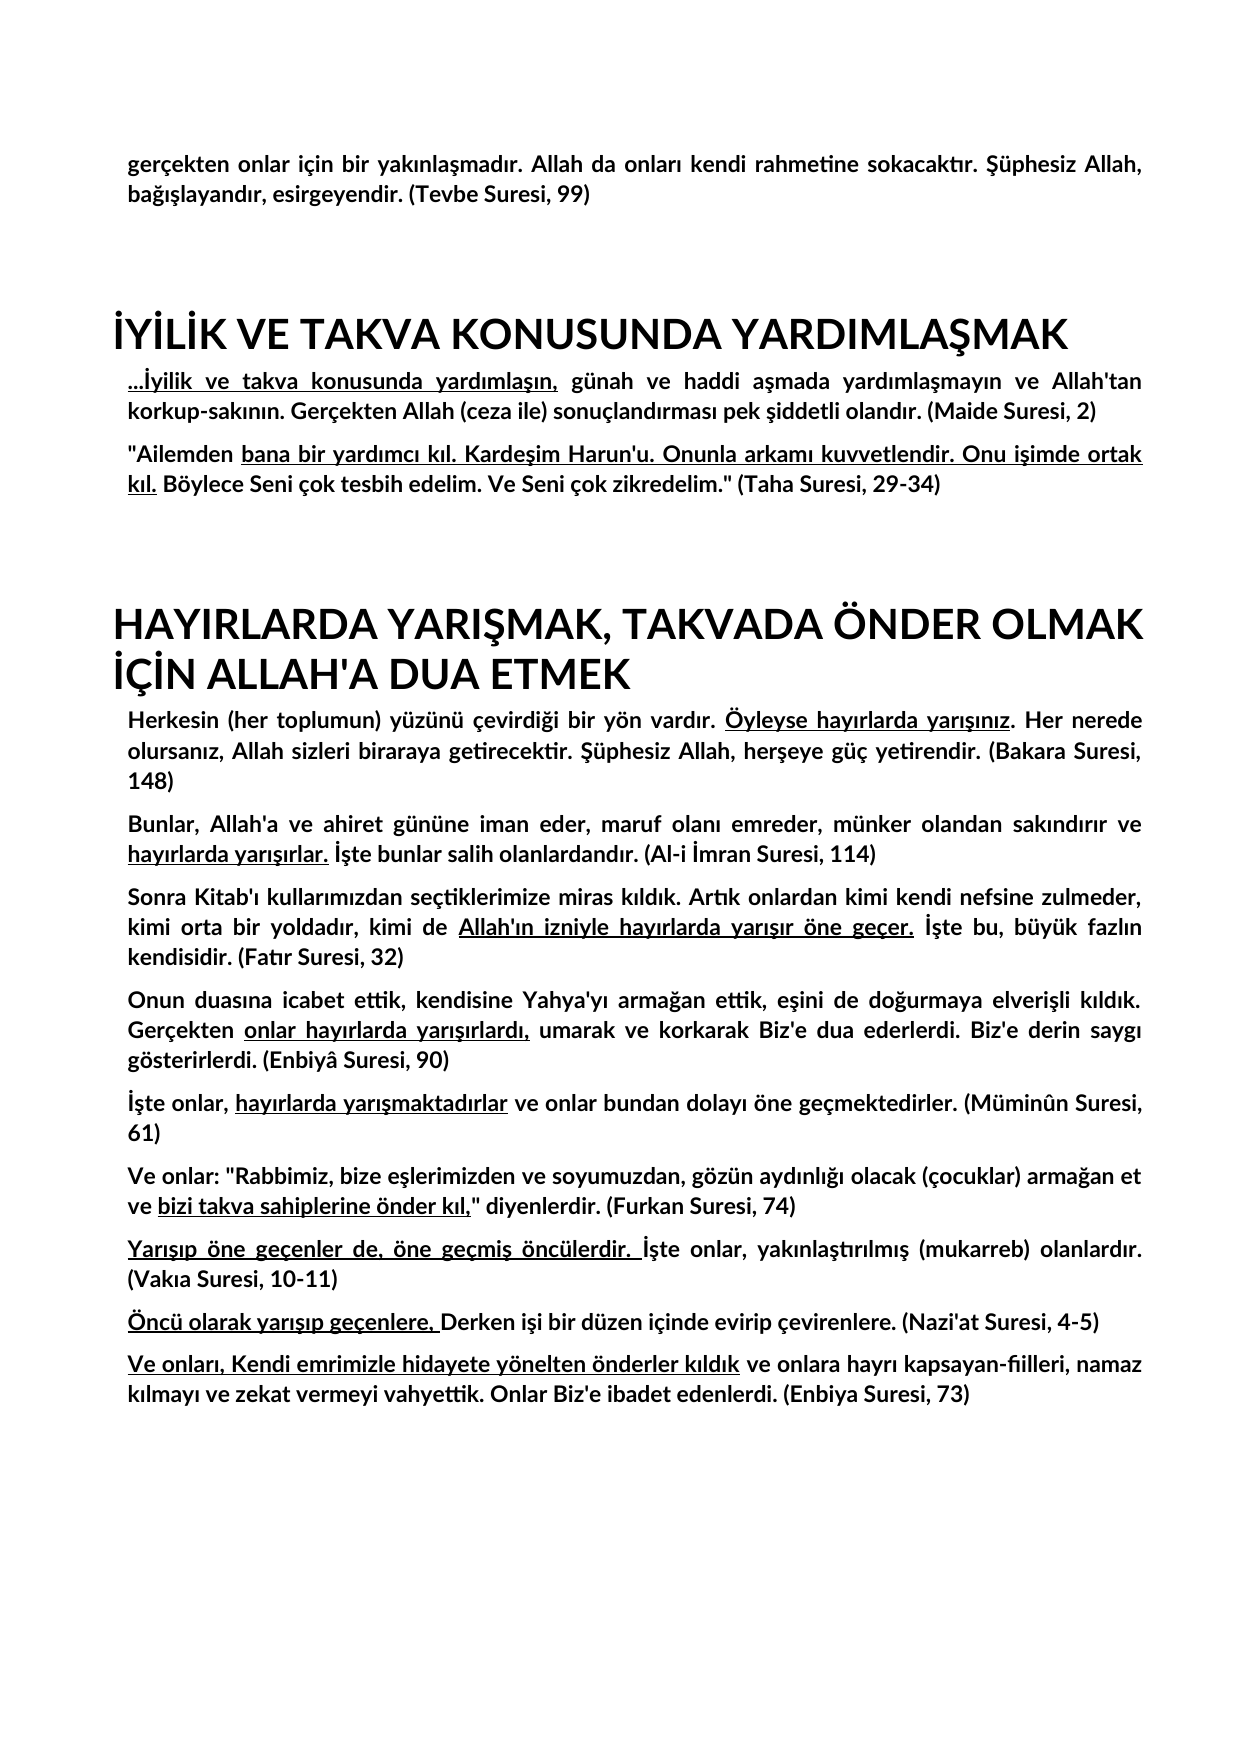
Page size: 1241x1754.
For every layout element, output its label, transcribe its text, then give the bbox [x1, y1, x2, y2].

text gerçekten onlar için bir yakınlaşmadır. Allah da onları kendi rahmetine sokacaktır. Şüphesiz Allah, bağışlayandır, esirgeyendir. (Tevbe Suresi, 99) [127, 150, 1143, 208]
text İşte onlar, hayırlarda yarışmaktadırlar ve onlar bundan dolayı öne geçmektedirler. (Müminûn Suresi, 61) [127, 1088, 1143, 1146]
text Öncü olarak yarışıp geçenlere, Derken işi bir düzen içinde evirip çevirenlere. (Nazi'at Suresi, 4-5) [127, 1307, 1143, 1335]
text Bunlar, Allah'a ve ahiret gününe iman eder, maruf olanı emreder, münker olandan sakındırır ve hayırlarda yarışırlar. İşte bunlar salih olanlardandır. (Al-i İmran Suresi, 114) [127, 809, 1143, 867]
subtitle İYİLİK VE TAKVA KONUSUNDA YARDIMLAŞMAK [112, 308, 1165, 358]
text Yarışıp öne geçenler de, öne geçmiş öncülerdir. İşte onlar, yakınlaştırılmış (mukarreb) olanlardır. (Vakıa Suresi, 10-11) [127, 1234, 1143, 1292]
text Onun duasına icabet ettik, kendisine Yahya'yı armağan ettik, eşini de doğurmaya elverişli kıldık. Gerçekten onlar hayırlarda yarışırlardı, umarak ve korkarak Biz'e dua ederlerdi. Biz'e derin saygı gösterirlerdi. (Enbiyâ Suresi, 90) [127, 985, 1143, 1073]
text Ve onlar: "Rabbimiz, bize eşlerimizden ve soyumuzdan, gözün aydınlığı olacak (çocuklar) armağan et ve bizi takva sahiplerine önder kıl," diyenlerdir. (Furkan Suresi, 74) [127, 1161, 1143, 1219]
text Sonra Kitab'ı kullarımızdan seçtiklerimize miras kıldık. Artık onlardan kimi kendi nefsine zulmeder, kimi orta bir yoldadır, kimi de Allah'ın izniyle hayırlarda yarışır öne geçer. İşte bu, büyük fazlın kendisidir. (Fatır Suresi, 32) [127, 882, 1143, 970]
text "Ailemden bana bir yardımcı kıl. Kardeşim Harun'u. Onunla arkamı kuvvetlendir. Onu işimde ortak kıl. Böylece Seni çok tesbih edelim. Ve Seni çok zikredelim." (Taha Suresi, 29-34) [127, 439, 1143, 497]
subtitle HAYIRLARDA YARIŞMAK, TAKVADA ÖNDER OLMAK İÇİN ALLAH'A DUA ETMEK [112, 598, 1165, 698]
text Ve onları, Kendi emrimizle hidayete yönelten önderler kıldık ve onlara hayrı kapsayan-fiilleri, namaz kılmayı ve zekat vermeyi vahyettik. Onlar Biz'e ibadet edenlerdi. (Enbiya Suresi, 73) [127, 1350, 1143, 1408]
text Herkesin (her toplumun) yüzünü çevirdiği bir yön vardır. Öyleyse hayırlarda yarışınız. Her nerede olursanız, Allah sizleri biraraya getirecektir. Şüphesiz Allah, herşeye güç yetirendir. (Bakara Suresi, 148) [127, 706, 1143, 794]
text ...İyilik ve takva konusunda yardımlaşın, günah ve haddi aşmada yardımlaşmayın ve Allah'tan korkup-sakının. Gerçekten Allah (ceza ile) sonuçlandırması pek şiddetli olandır. (Maide Suresi, 2) [127, 367, 1143, 424]
